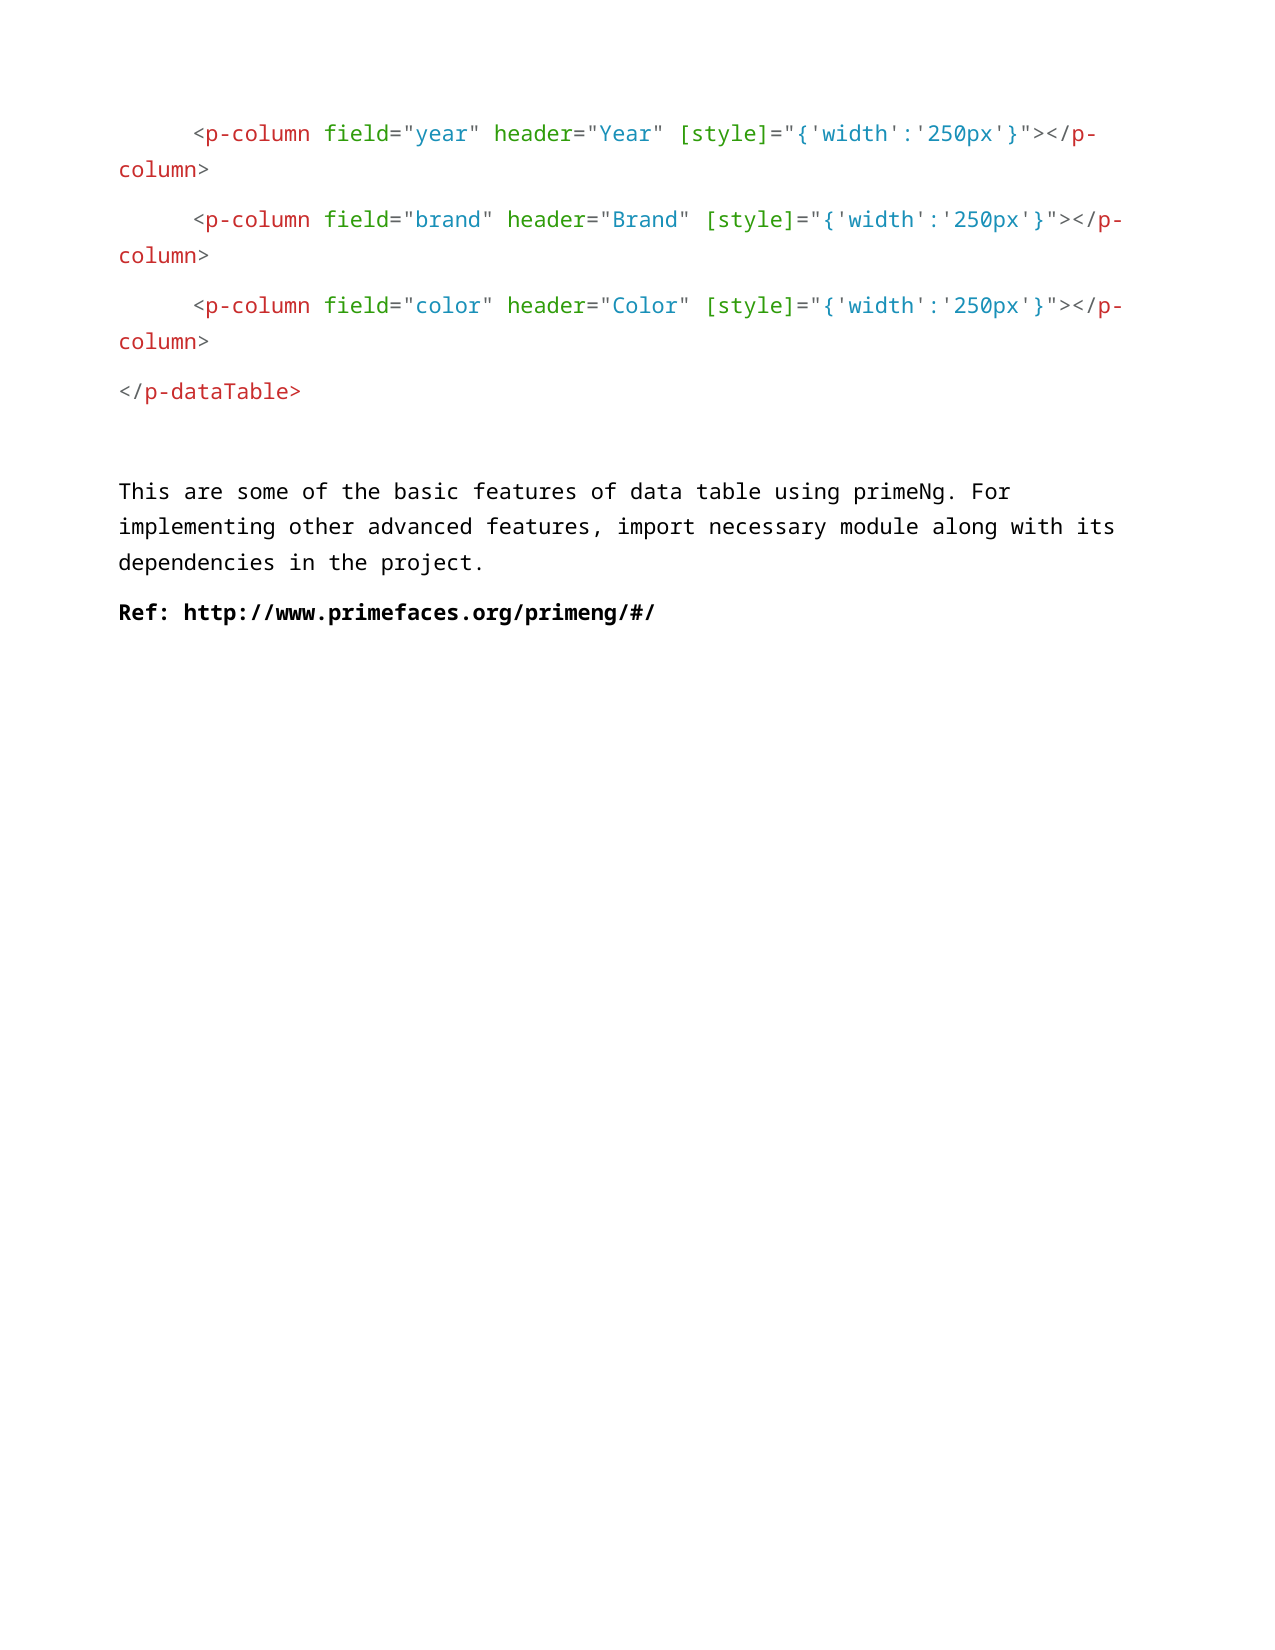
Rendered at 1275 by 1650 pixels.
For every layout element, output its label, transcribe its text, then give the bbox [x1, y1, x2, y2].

text </p-dataTable> [118, 376, 1157, 406]
text This are some of the basic features of data table using primeNg. For implementing other advanced features, import necessary module along with its dependencies in the project. [118, 476, 1157, 577]
text <p-column field="color" header="Color" [style]="{'width':'250px'}"></p-column> [118, 290, 1157, 356]
text <p-column field="brand" header="Brand" [style]="{'width':'250px'}"></p-column> [118, 204, 1157, 270]
text Ref: http://www.primefaces.org/primeng/#/ [118, 597, 1157, 627]
text <p-column field="year" header="Year" [style]="{'width':'250px'}"></p-column> [118, 118, 1157, 184]
